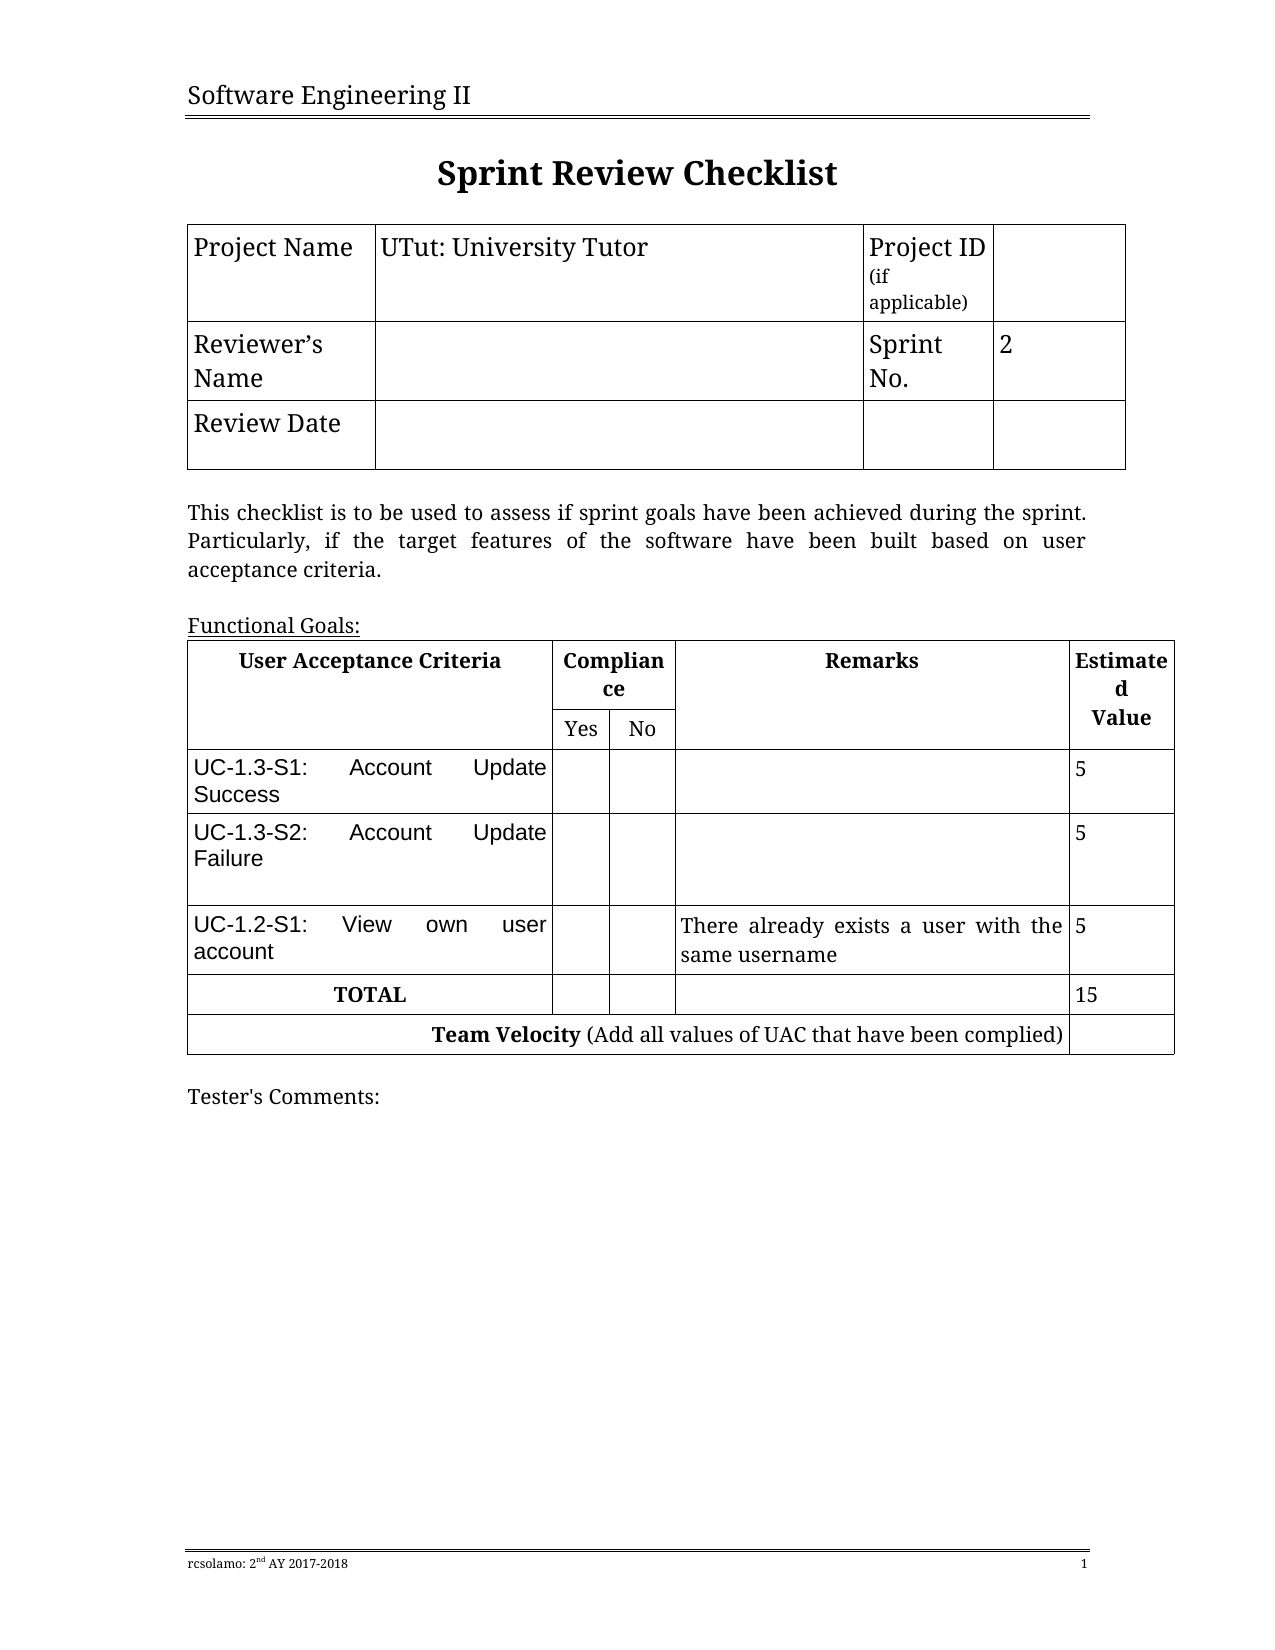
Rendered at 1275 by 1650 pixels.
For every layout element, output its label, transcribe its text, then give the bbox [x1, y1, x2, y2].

table_header User Acceptance Criteria [188, 641, 552, 748]
text Tester's Comments: [187, 1082, 1087, 1111]
table_cell [864, 401, 993, 469]
table_header Remarks [676, 641, 1069, 748]
table_cell UC-1.3-S2: Account Update Failure [188, 814, 552, 905]
table_cell Yes [553, 710, 609, 748]
table_cell UC-1.3-S1: Account Update Success [188, 750, 552, 813]
table_cell 5 [1070, 906, 1174, 974]
table_cell 5 [1070, 814, 1174, 905]
table_cell [610, 906, 675, 974]
table_header UTut: University Tutor [376, 225, 863, 321]
text Functional Goals: [187, 612, 1087, 640]
table_cell [553, 814, 609, 905]
table_cell No [610, 710, 675, 748]
table_header Compliance [553, 641, 675, 708]
table_cell 2 [994, 322, 1125, 400]
table_cell [376, 401, 863, 469]
table_cell [610, 814, 675, 905]
table_header Project Name [188, 225, 375, 321]
table_cell UC-1.2-S1: View own user account [188, 906, 552, 974]
table_cell [676, 814, 1069, 905]
table_header [994, 225, 1125, 321]
table_cell TOTAL [188, 975, 552, 1014]
table_header Project ID (if applicable) [864, 225, 993, 321]
table_cell [553, 906, 609, 974]
table_cell [610, 750, 675, 813]
table_cell Reviewer’s Name [188, 322, 375, 400]
table_cell [376, 322, 863, 400]
text Sprint Review Checklist [187, 150, 1087, 195]
text This checklist is to be used to assess if sprint goals have been achieved during the sprint. Particularly, if the target features of the software have been built based on user acceptance criteria. [187, 498, 1087, 583]
table_cell 5 [1070, 750, 1174, 813]
table_cell [676, 750, 1069, 813]
table_cell There already exists a user with the same username [676, 906, 1069, 974]
table_cell Review Date [188, 401, 375, 469]
table_cell [553, 750, 609, 813]
table_cell [553, 975, 609, 1014]
table_header Estimated Value [1070, 641, 1174, 748]
table_cell Team Velocity (Add all values of UAC that have been complied) [188, 1015, 1069, 1054]
table_cell [1070, 1015, 1174, 1054]
table_cell [994, 401, 1125, 469]
table_cell 15 [1070, 975, 1174, 1014]
table_cell [676, 975, 1069, 1014]
table_cell Sprint No. [864, 322, 993, 400]
table_cell [610, 975, 675, 1014]
